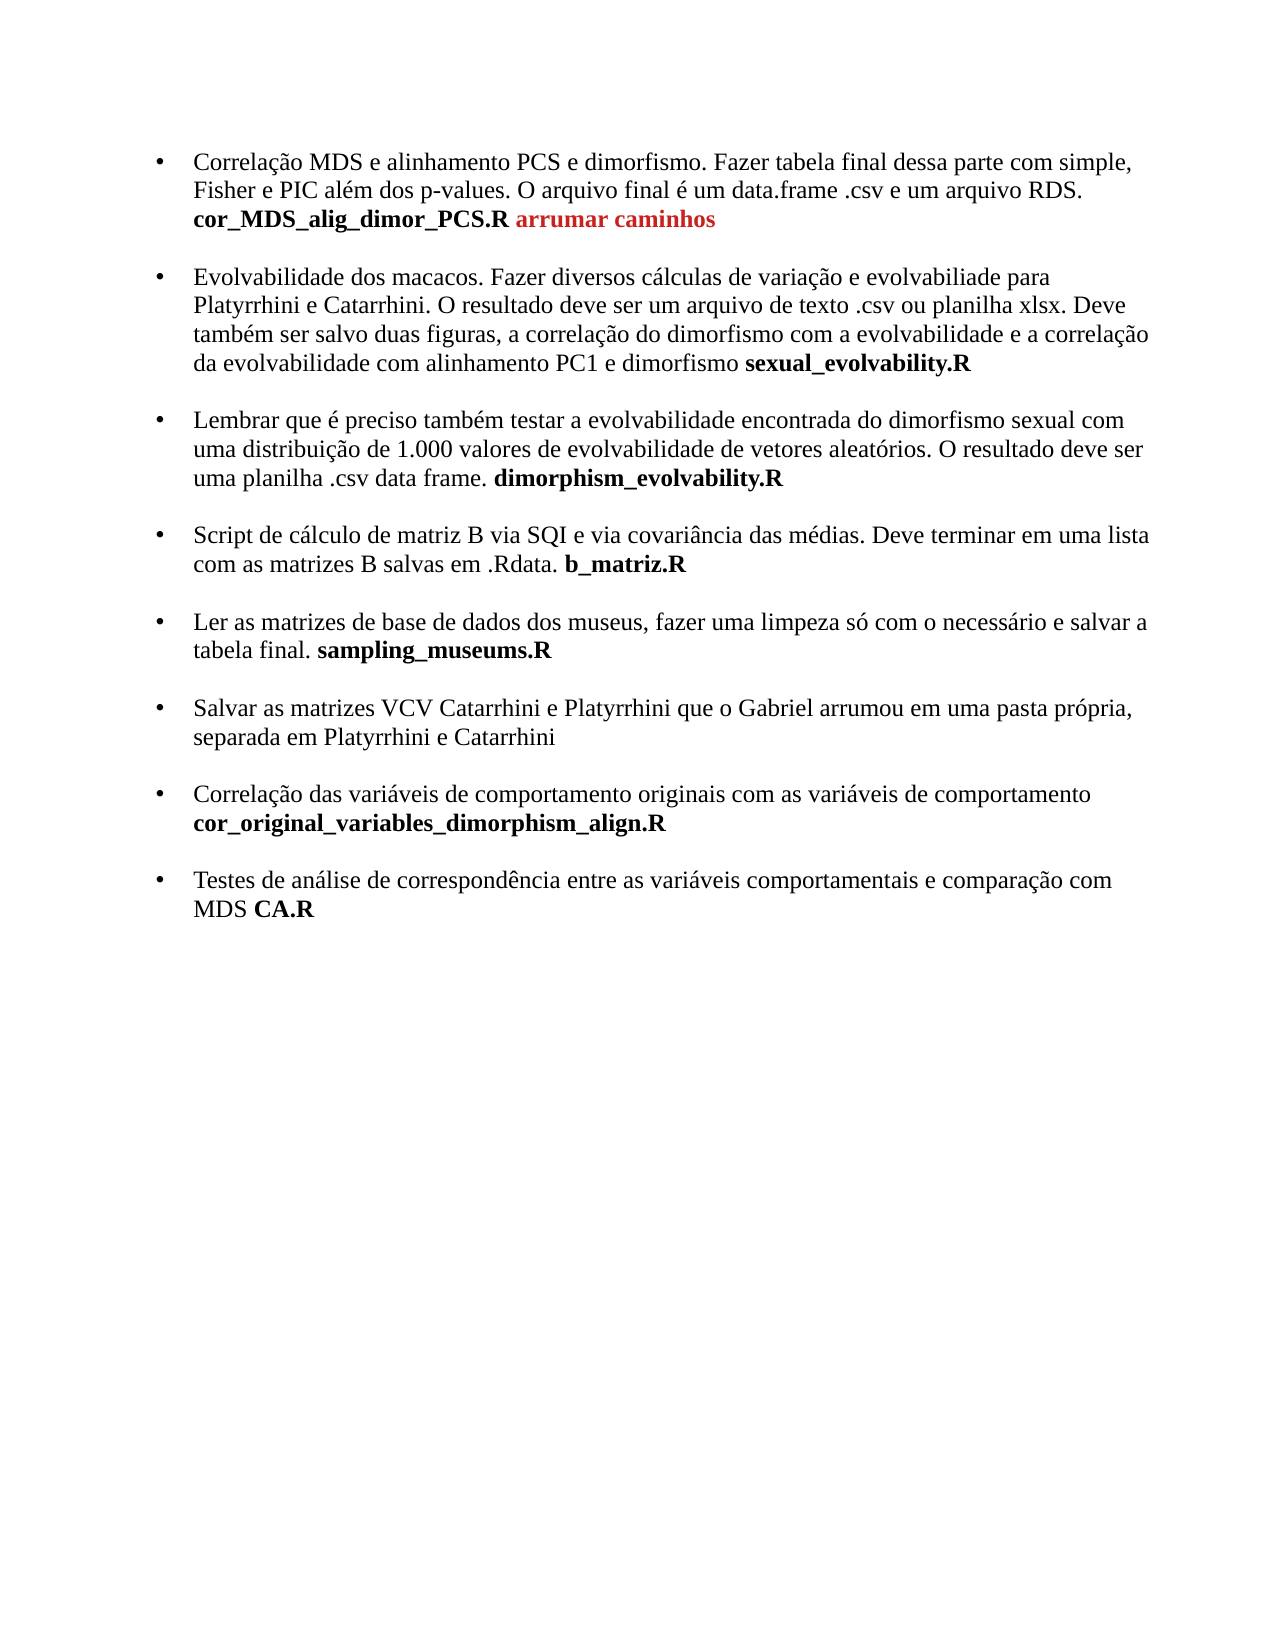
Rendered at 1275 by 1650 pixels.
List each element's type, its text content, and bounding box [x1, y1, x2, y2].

list Correlação MDS e alinhamento PCS e dimorfismo. Fazer tabela final dessa parte com simple, Fisher e PIC além dos p-values. O arquivo final é um data.frame .csv e um arquivo RDS. cor_MDS_alig_dimor_PCS.R arrumar caminhos [156, 147, 1157, 233]
list Correlação das variáveis de comportamento originais com as variáveis de comportamento cor_original_variables_dimorphism_align.R [156, 779, 1157, 837]
list Testes de análise de correspondência entre as variáveis comportamentais e comparação com MDS CA.R [156, 866, 1157, 923]
list Evolvabilidade dos macacos. Fazer diversos cálculas de variação e evolvabiliade para Platyrrhini e Catarrhini. O resultado deve ser um arquivo de texto .csv ou planilha xlsx. Deve também ser salvo duas figuras, a correlação do dimorfismo com a evolvabilidade e a correlação da evolvabilidade com alinhamento PC1 e dimorfismo sexual_evolvability.R [156, 262, 1157, 377]
list Salvar as matrizes VCV Catarrhini e Platyrrhini que o Gabriel arrumou em uma pasta própria, separada em Platyrrhini e Catarrhini [156, 693, 1157, 751]
list Script de cálculo de matriz B via SQI e via covariância das médias. Deve terminar em uma lista com as matrizes B salvas em .Rdata. b_matriz.R [156, 521, 1157, 578]
list Lembrar que é preciso também testar a evolvabilidade encontrada do dimorfismo sexual com uma distribuição de 1.000 valores de evolvabilidade de vetores aleatórios. O resultado deve ser uma planilha .csv data frame. dimorphism_evolvability.R [156, 406, 1157, 492]
list Ler as matrizes de base de dados dos museus, fazer uma limpeza só com o necessário e salvar a tabela final. sampling_museums.R [156, 607, 1157, 664]
